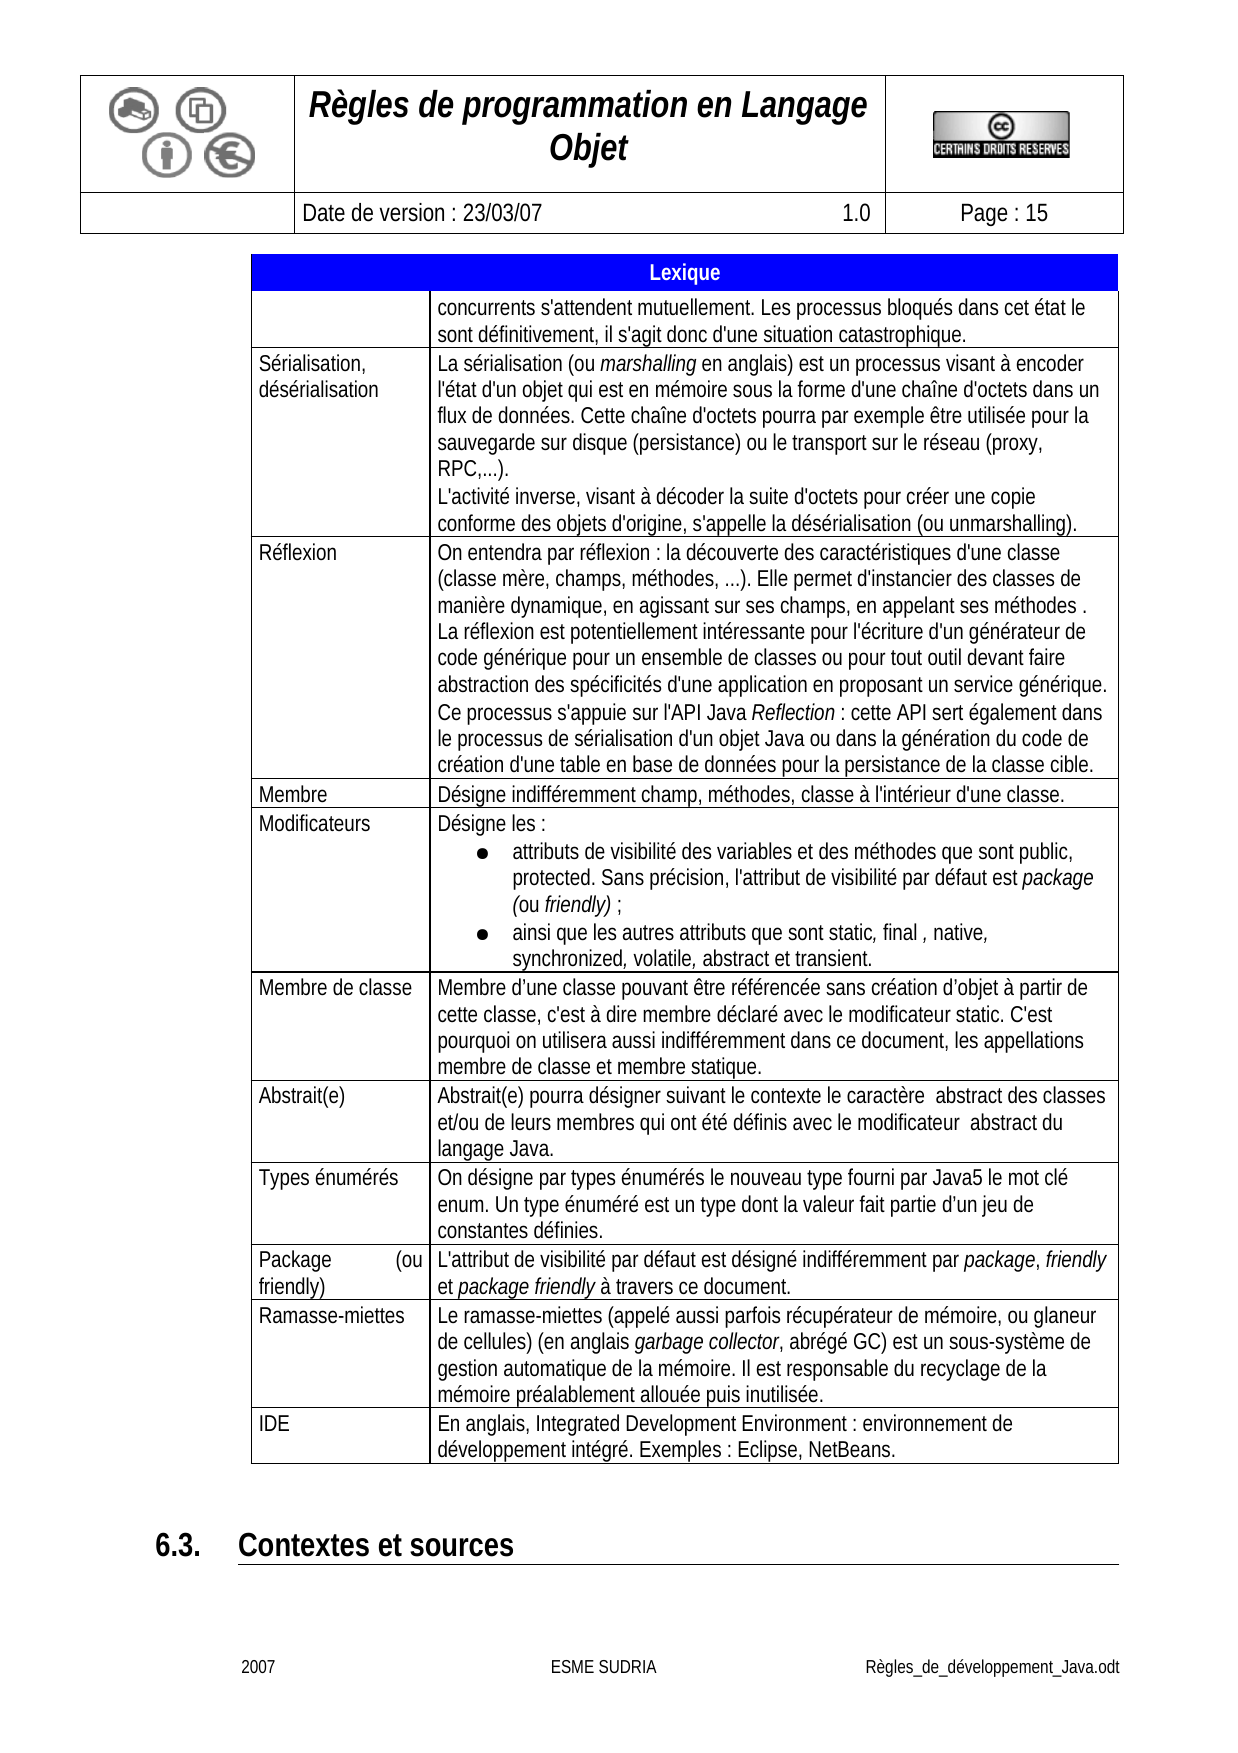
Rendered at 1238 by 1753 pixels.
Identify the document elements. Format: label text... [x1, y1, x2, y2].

picture [933, 111, 1070, 158]
picture [105, 87, 270, 187]
table_cell L'attribut de visibilité par défaut est désigné indifféremment par package, friendly et package friendly à travers ce document. [431, 1245, 1118, 1299]
table_cell La sérialisation (ou marshalling en anglais) est un processus visant à encoder l'état d'un objet qui est en mémoire sous la forme d'une chaîne d'octets dans un flux de données. Cette chaîne d'octets pourra par exemple être utilisée pour la sauvegarde sur disque (persistance) ou le transport sur le réseau (proxy, RPC,...). L'activité inverse, visant à décoder la suite d'octets pour créer une copie conforme des objets d'origine, s'appelle la désérialisation (ou unmarshalling). [431, 348, 1118, 536]
table_cell Réflexion [252, 537, 429, 778]
table_cell Types énumérés [252, 1163, 429, 1243]
table_cell On désigne par types énumérés le nouveau type fourni par Java5 le mot clé enum. Un type énuméré est un type dont la valeur fait partie d’un jeu de constantes définies. [431, 1163, 1118, 1243]
table_cell Membre [252, 779, 429, 807]
table_cell Abstrait(e) pourra désigner suivant le contexte le caractère abstract des classes et/ou de leurs membres qui ont été définis avec le modificateur abstract du langage Java. [431, 1081, 1118, 1162]
table_cell Modificateurs [252, 808, 429, 971]
table_cell Ramasse-miettes [252, 1300, 429, 1407]
table_cell [252, 291, 429, 347]
table_cell Le ramasse-miettes (appelé aussi parfois récupérateur de mémoire, ou glaneur de cellules) (en anglais garbage collector, abrégé GC) est un sous-système de gestion automatique de la mémoire. Il est responsable du recyclage de la mémoire préalablement allouée puis inutilisée. [431, 1300, 1118, 1407]
table_cell En anglais, Integrated Development Environment : environnement de développement intégré. Exemples : Eclipse, NetBeans. [431, 1408, 1118, 1463]
table_cell Membre de classe [252, 973, 429, 1080]
table_cell Désigne les : attributs de visibilité des variables et des méthodes que sont public, protected. Sans précision, l'attribut de visibilité par défaut est package (ou friendly) ; ainsi que les autres attributs que sont static, final , native, synchronized, volatile, abstract et transient. [431, 808, 1118, 971]
table_header Lexique [252, 254, 1118, 291]
table_cell Désigne indifféremment champ, méthodes, classe à l'intérieur d'une classe. [431, 779, 1118, 807]
table_cell Package (ou friendly) [252, 1245, 429, 1299]
table_cell IDE [252, 1408, 429, 1463]
table_cell Abstrait(e) [252, 1081, 429, 1162]
table_cell Membre d’une classe pouvant être référencée sans création d’objet à partir de cette classe, c'est à dire membre déclaré avec le modificateur static. C'est pourquoi on utilisera aussi indifféremment dans ce document, les appellations membre de classe et membre statique. [431, 973, 1118, 1080]
subtitle Contextes et sources [238, 1526, 1119, 1564]
table_cell Sérialisation, désérialisation [252, 348, 429, 536]
table_cell On entendra par réflexion : la découverte des caractéristiques d'une classe (classe mère, champs, méthodes, ...). Elle permet d'instancier des classes de manière dynamique, en agissant sur ses champs, en appelant ses méthodes . La réflexion est potentiellement intéressante pour l'écriture d'un générateur de code générique pour un ensemble de classes ou pour tout outil devant faire abstraction des spécificités d'une application en proposant un service générique. Ce processus s'appuie sur l'API Java Reflection : cette API sert également dans le processus de sérialisation d'un objet Java ou dans la génération du code de création d'une table en base de données pour la persistance de la classe cible. [431, 537, 1118, 778]
table_cell concurrents s'attendent mutuellement. Les processus bloqués dans cet état le sont définitivement, il s'agit donc d'une situation catastrophique. [431, 291, 1118, 347]
